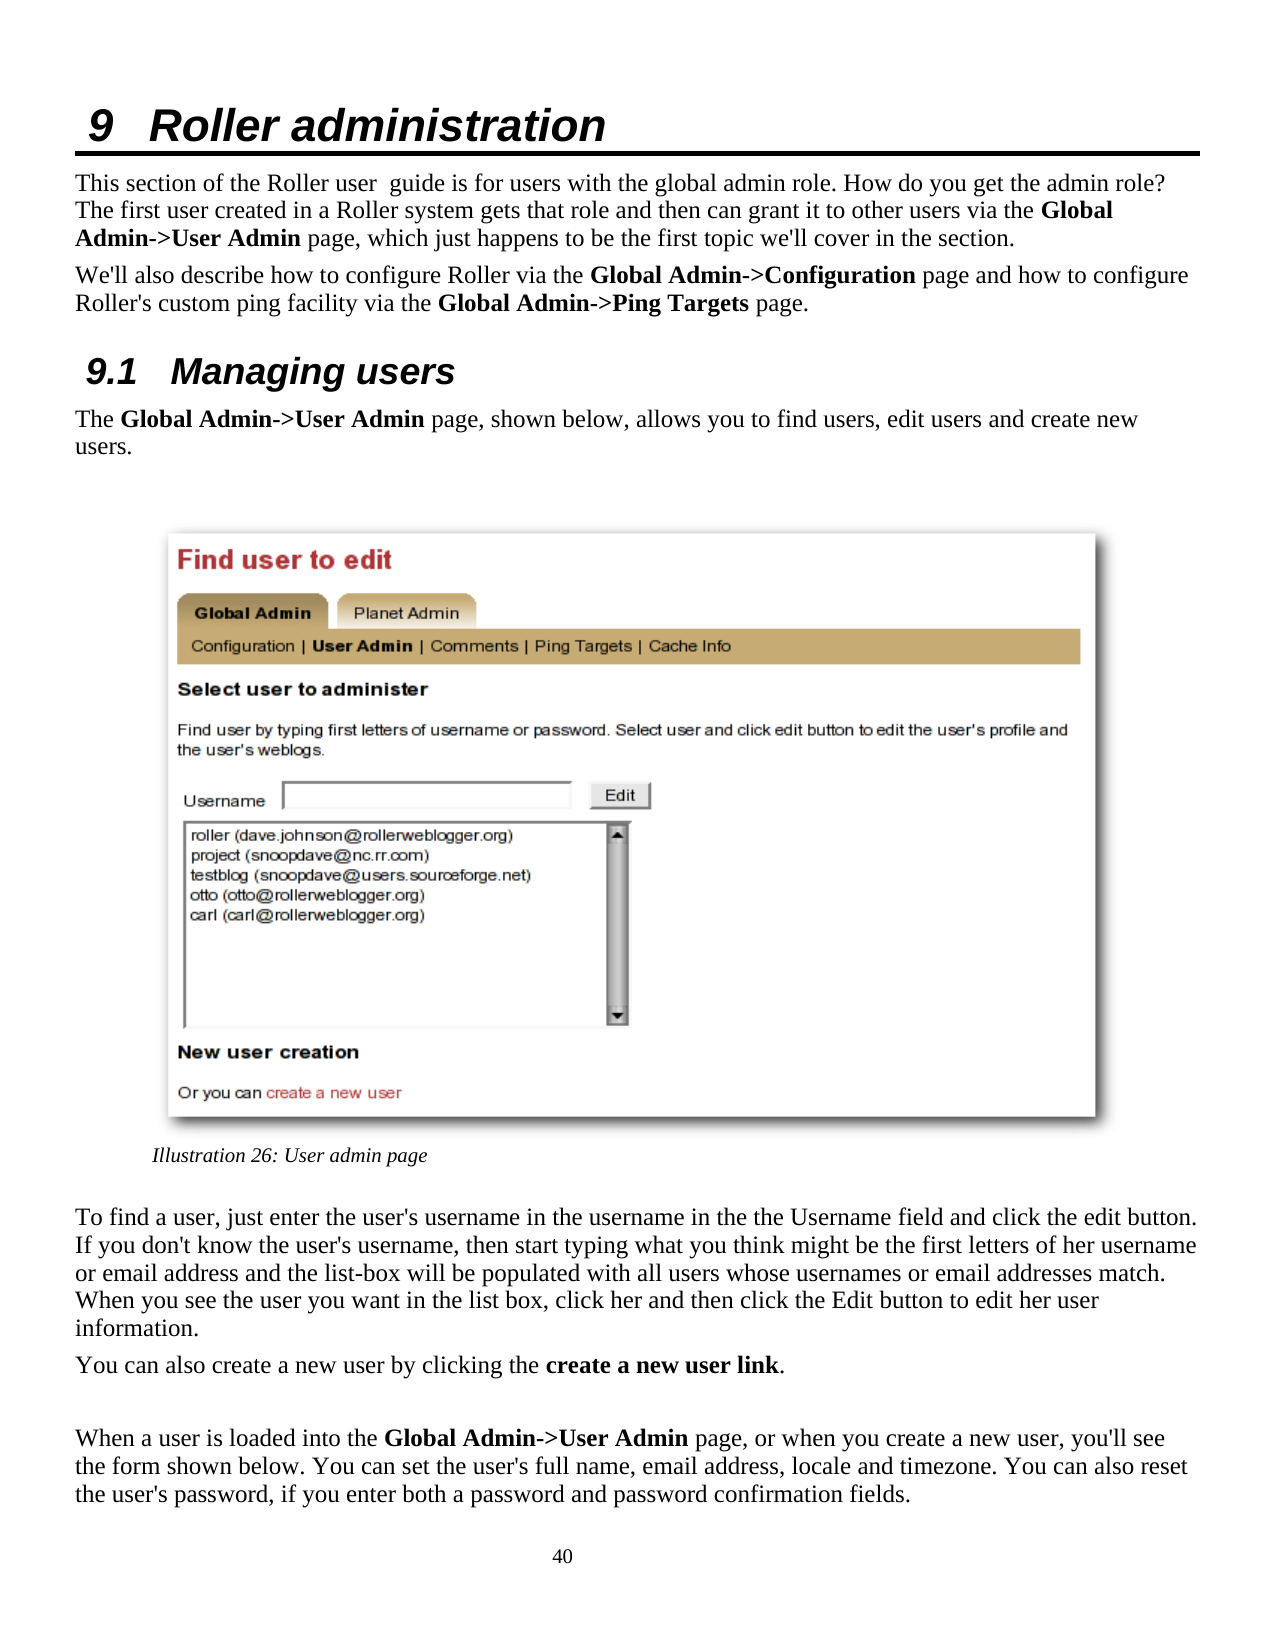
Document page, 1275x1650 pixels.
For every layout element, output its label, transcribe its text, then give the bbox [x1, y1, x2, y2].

picture [152, 518, 1124, 1144]
subtitle Roller administration [75, 100, 1200, 151]
text The Global Admin->User Admin page, shown below, allows you to find users, edit users and create new users. [75, 405, 1200, 460]
text Illustration 26: User admin page [152, 1144, 1123, 1167]
text You can also create a new user by clicking the create a new user link. [75, 1351, 1200, 1379]
text We'll also describe how to configure Roller via the Global Admin->Configuration page and how to configure Roller's custom ping facility via the Global Admin->Ping Targets page. [75, 261, 1200, 316]
subtitle Managing users [75, 350, 1200, 392]
text When a user is loaded into the Global Admin->User Admin page, or when you create a new user, you'll see the form shown below. You can set the user's full name, email address, locale and timezone. You can also reset the user's password, if you enter both a password and password confirmation fields. [75, 1424, 1200, 1507]
text To find a user, just enter the user's username in the username in the the Username field and click the edit button. If you don't know the user's username, then start typing what you think might be the first letters of her username or email address and the list-box will be populated with all users whose usernames or email addresses match. When you see the user you want in the list box, click her and then click the Edit button to edit her user information. [75, 1203, 1200, 1342]
text This section of the Roller user guide is for users with the global admin role. How do you get the admin role? The first user created in a Roller system gets that role and then can grant it to other users via the Global Admin->User Admin page, which just happens to be the first topic we'll cover in the section. [75, 169, 1200, 252]
